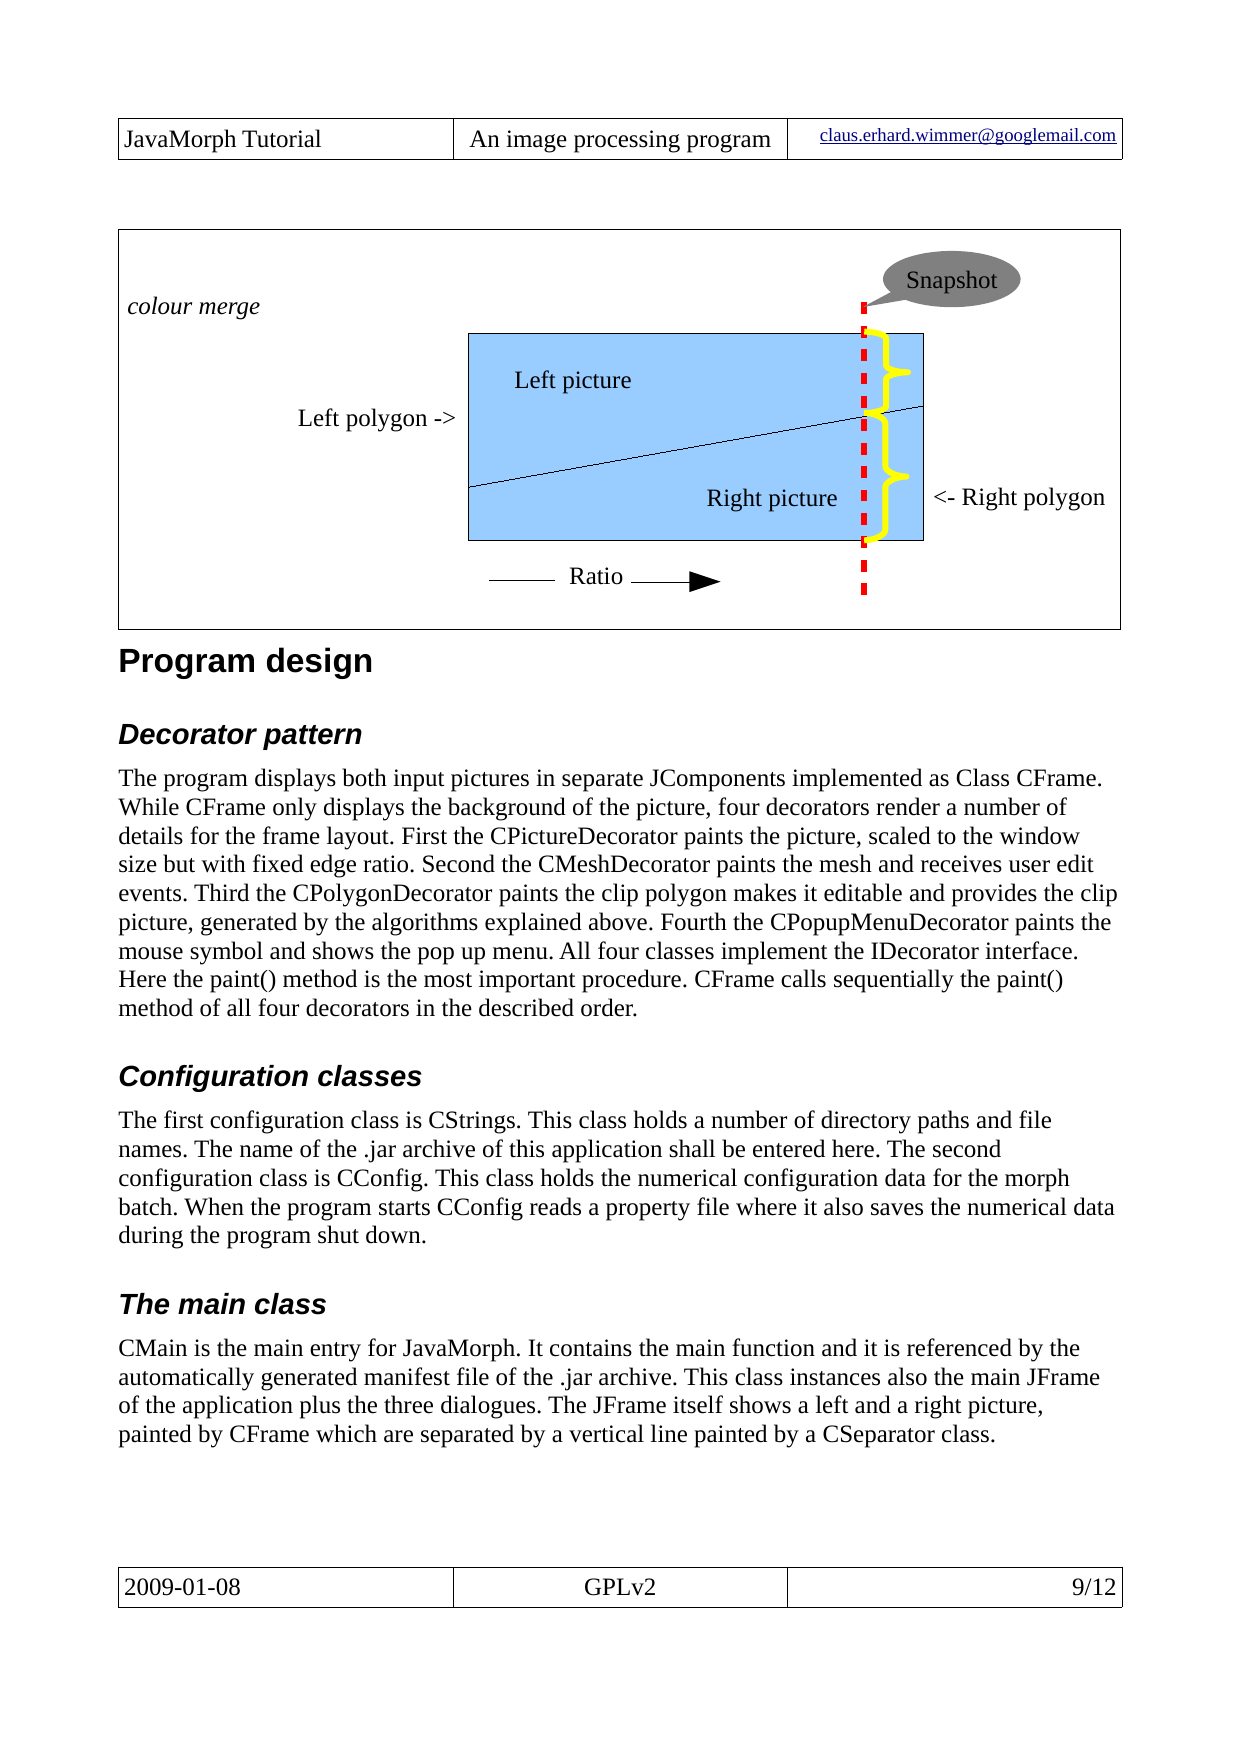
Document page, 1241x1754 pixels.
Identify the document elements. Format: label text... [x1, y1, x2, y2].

subtitle The main class [118, 1287, 1122, 1320]
subtitle Decorator pattern [118, 717, 1122, 751]
text CMain is the main entry for JavaMorph. It contains the main function and it is referenced by the automatically generated manifest file of the .jar archive. This class instances also the main JFrame of the application plus the three dialogues. The JFrame itself shows a left and a right picture, painted by CFrame which are separated by a vertical line painted by a CSeparator class. [118, 1333, 1122, 1448]
subtitle Program design [118, 217, 1122, 680]
text The first configuration class is CStrings. This class holds a number of directory paths and file names. The name of the .jar archive of this application shall be entered here. The second configuration class is CConfig. This class holds the numerical configuration data for the morph batch. When the program starts CConfig reads a property file where it also saves the numerical data during the program shut down. [118, 1106, 1122, 1249]
text colour merge [127, 291, 1112, 320]
subtitle Configuration classes [118, 1059, 1122, 1093]
text The program displays both input pictures in separate JComponents implemented as Class CFrame. While CFrame only displays the background of the picture, four decorators render a number of details for the frame layout. First the CPictureDecorator paints the picture, scaled to the window size but with fixed edge ratio. Second the CMeshDecorator paints the mesh and receives user edit events. Third the CPolygonDecorator paints the clip polygon makes it editable and provides the clip picture, generated by the algorithms explained above. Fourth the CPopupMenuDecorator paints the mouse symbol and shows the pop up menu. All four classes implement the IDecorator interface. Here the paint() method is the most important procedure. CFrame calls sequentially the paint() method of all four decorators in the described order. [118, 763, 1122, 1022]
